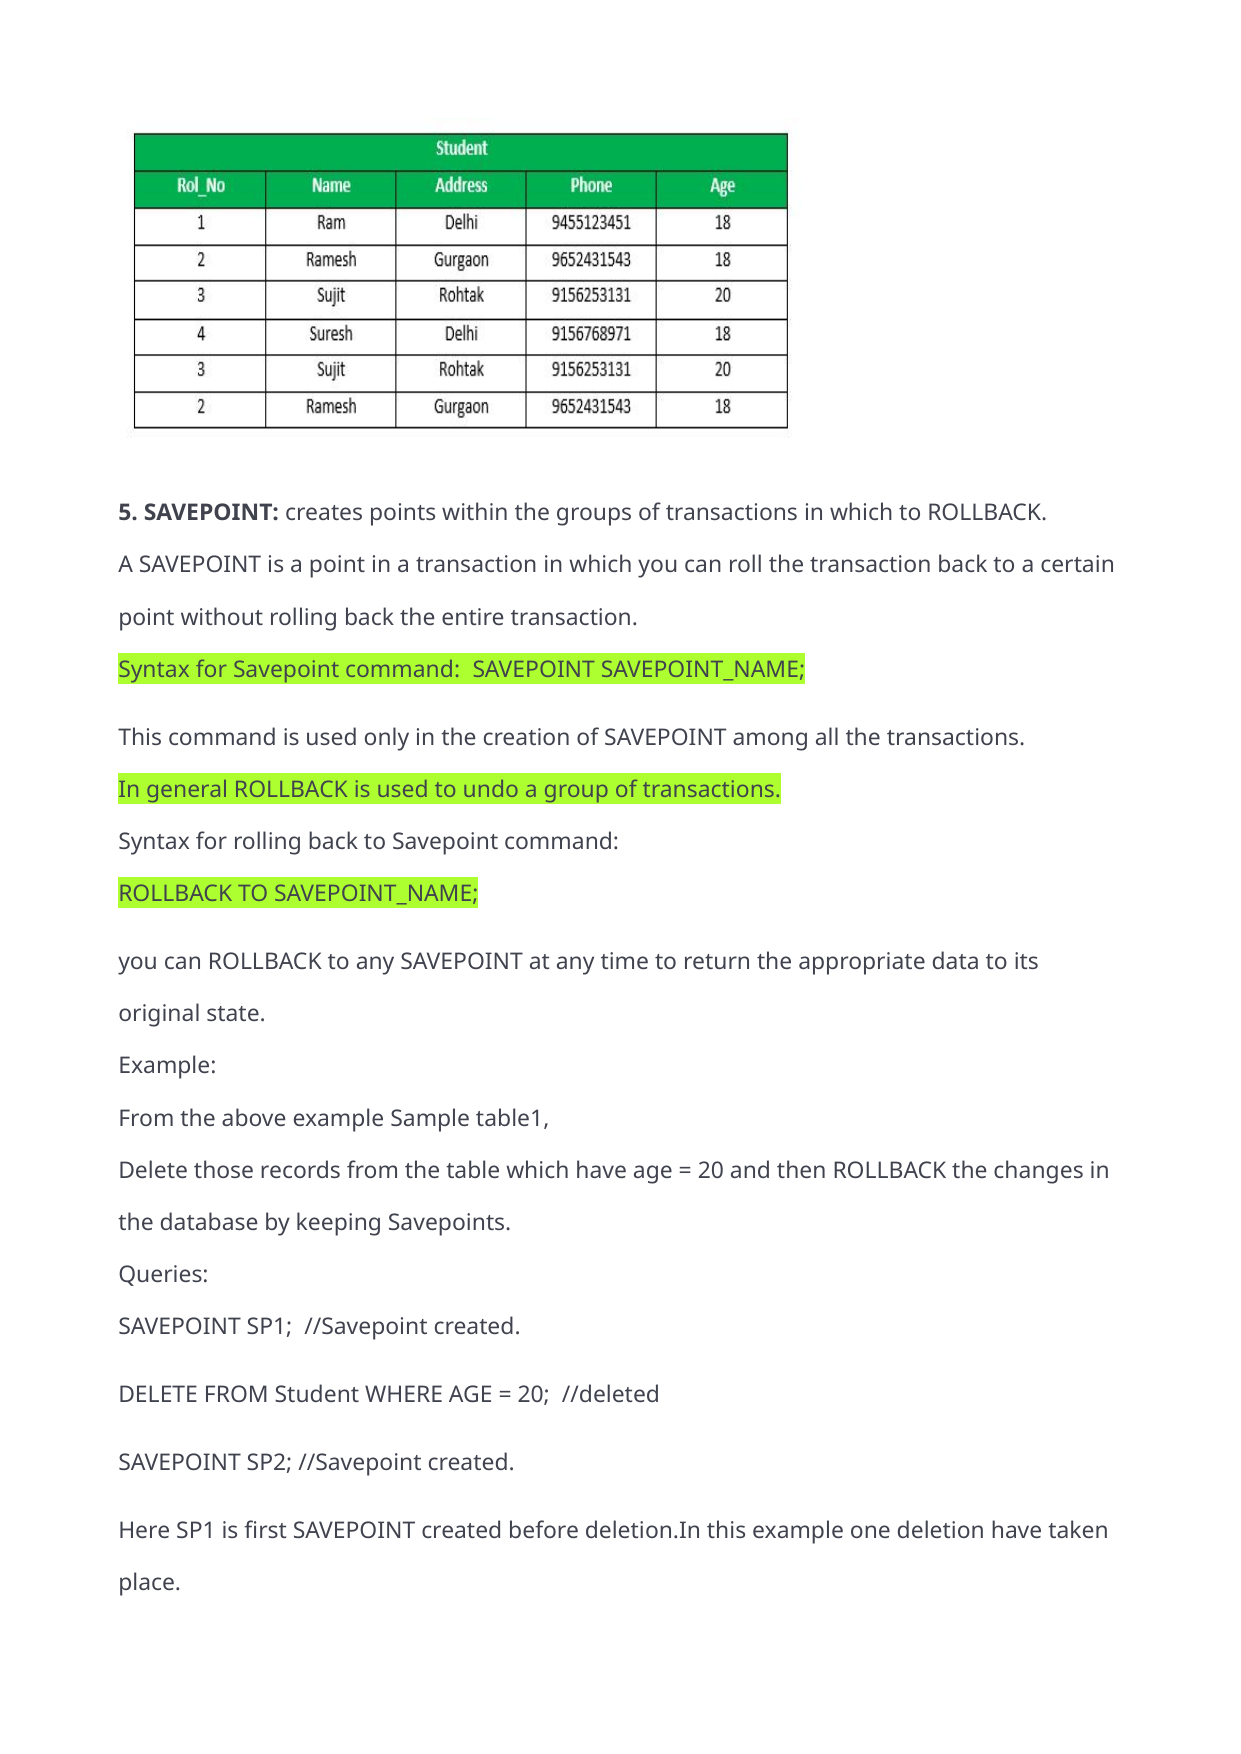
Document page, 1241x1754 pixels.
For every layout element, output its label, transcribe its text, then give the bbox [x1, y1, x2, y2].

text you can ROLLBACK to any SAVEPOINT at any time to return the appropriate data to its original state. Example: From the above example Sample table1, Delete those records from the table which have age = 20 and then ROLLBACK the changes in the database by keeping Savepoints. Queries: [118, 945, 1122, 1289]
text Here SP1 is first SAVEPOINT created before deletion.In this example one deletion have taken place. [118, 1514, 1122, 1597]
text This command is used only in the creation of SAVEPOINT among all the transactions. In general ROLLBACK is used to undo a group of transactions. Syntax for rolling back to Savepoint command: [118, 721, 1122, 856]
text SAVEPOINT SP1; //Savepoint created. [118, 1310, 1122, 1341]
picture [118, 118, 805, 438]
text ROLLBACK TO SAVEPOINT_NAME; [118, 877, 1122, 908]
text 5. SAVEPOINT: creates points within the groups of transactions in which to ROLLBACK. A SAVEPOINT is a point in a transaction in which you can roll the transaction back to a certain point without rolling back the entire transaction. Syntax for Savepoint command: SAVEPOINT SAVEPOINT_NAME; [118, 496, 1122, 684]
text SAVEPOINT SP2; //Savepoint created. [118, 1446, 1122, 1477]
text DELETE FROM Student WHERE AGE = 20; //deleted [118, 1378, 1122, 1409]
